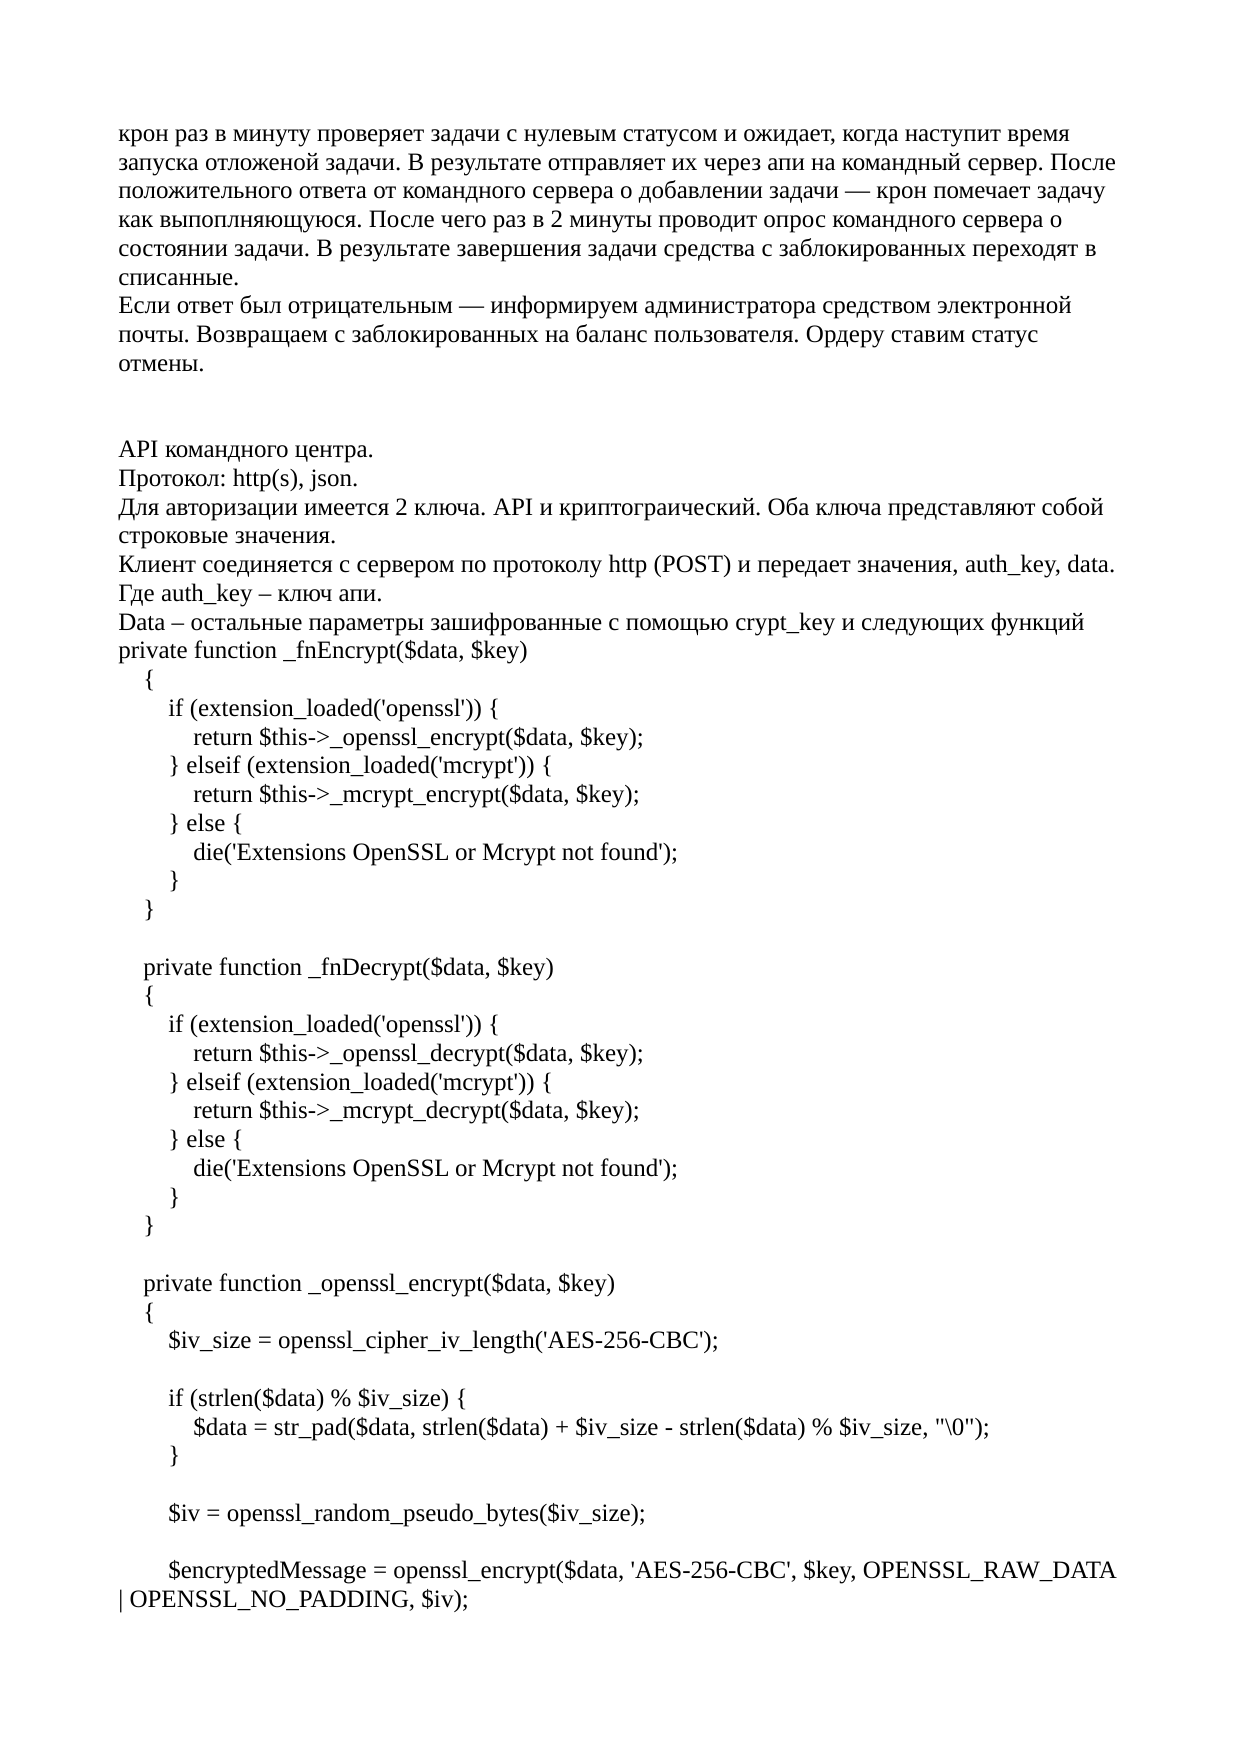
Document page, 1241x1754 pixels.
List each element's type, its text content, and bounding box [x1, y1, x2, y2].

text } elseif (extension_loaded('mcrypt')) { [118, 1067, 1122, 1096]
text if (extension_loaded('openssl')) { [118, 1009, 1122, 1038]
text } [118, 1211, 1122, 1239]
text return $this->_mcrypt_encrypt($data, $key); [118, 779, 1122, 808]
text $iv = openssl_random_pseudo_bytes($iv_size); [118, 1498, 1122, 1527]
text } else { [118, 808, 1122, 837]
text { [118, 1297, 1122, 1326]
text } [118, 1441, 1122, 1469]
text } [118, 894, 1122, 923]
text { [118, 981, 1122, 1009]
text } else { [118, 1124, 1122, 1153]
text private function _fnDecrypt($data, $key) [118, 952, 1122, 981]
text if (strlen($data) % $iv_size) { [118, 1383, 1122, 1412]
text if (extension_loaded('openssl')) { [118, 693, 1122, 722]
text die('Extensions OpenSSL or Mcrypt not found'); [118, 837, 1122, 866]
text return $this->_openssl_decrypt($data, $key); [118, 1038, 1122, 1067]
text $encryptedMessage = openssl_encrypt($data, 'AES-256-CBC', $key, OPENSSL_RAW_DATA | OPENSSL_NO_PADDING, $iv); [118, 1556, 1122, 1613]
text { [118, 664, 1122, 693]
text $iv_size = openssl_cipher_iv_length('AES-256-CBC'); [118, 1326, 1122, 1354]
text $data = str_pad($data, strlen($data) + $iv_size - strlen($data) % $iv_size, "\0"); [118, 1412, 1122, 1441]
text private function _openssl_encrypt($data, $key) [118, 1268, 1122, 1297]
text } [118, 1182, 1122, 1211]
text } [118, 866, 1122, 894]
text die('Extensions OpenSSL or Mcrypt not found'); [118, 1153, 1122, 1182]
text } elseif (extension_loaded('mcrypt')) { [118, 751, 1122, 779]
text return $this->_openssl_encrypt($data, $key); [118, 722, 1122, 751]
text крон раз в минуту проверяет задачи с нулевым статусом и ожидает, когда наступит время запуска отложеной задачи. В результате отправляет их через апи на командный сервер. После положительного ответа от командного сервера о добавлении задачи — крон помечает задачу как выпоплняющуюся. После чего раз в 2 минуты проводит опрос командного сервера о состоянии задачи. В результате завершения задачи средства с заблокированных переходят в списанные. Если ответ был отрицательным — информируем администратора средством электронной почты. Возвращаем с заблокированных на баланс пользователя. Ордеру ставим статус отмены. API командного центра. Протокол: http(s), json. Для авторизации имеется 2 ключа. API и криптограический. Оба ключа представляют собой строковые значения. Клиент соединяется с сервером по протоколу http (POST) и передает значения, auth_key, data. Где auth_key – ключ апи. Data – остальные параметры зашифрованные с помощью crypt_key и следующих функций private function _fnEncrypt($data, $key) [118, 118, 1122, 664]
text return $this->_mcrypt_decrypt($data, $key); [118, 1096, 1122, 1124]
